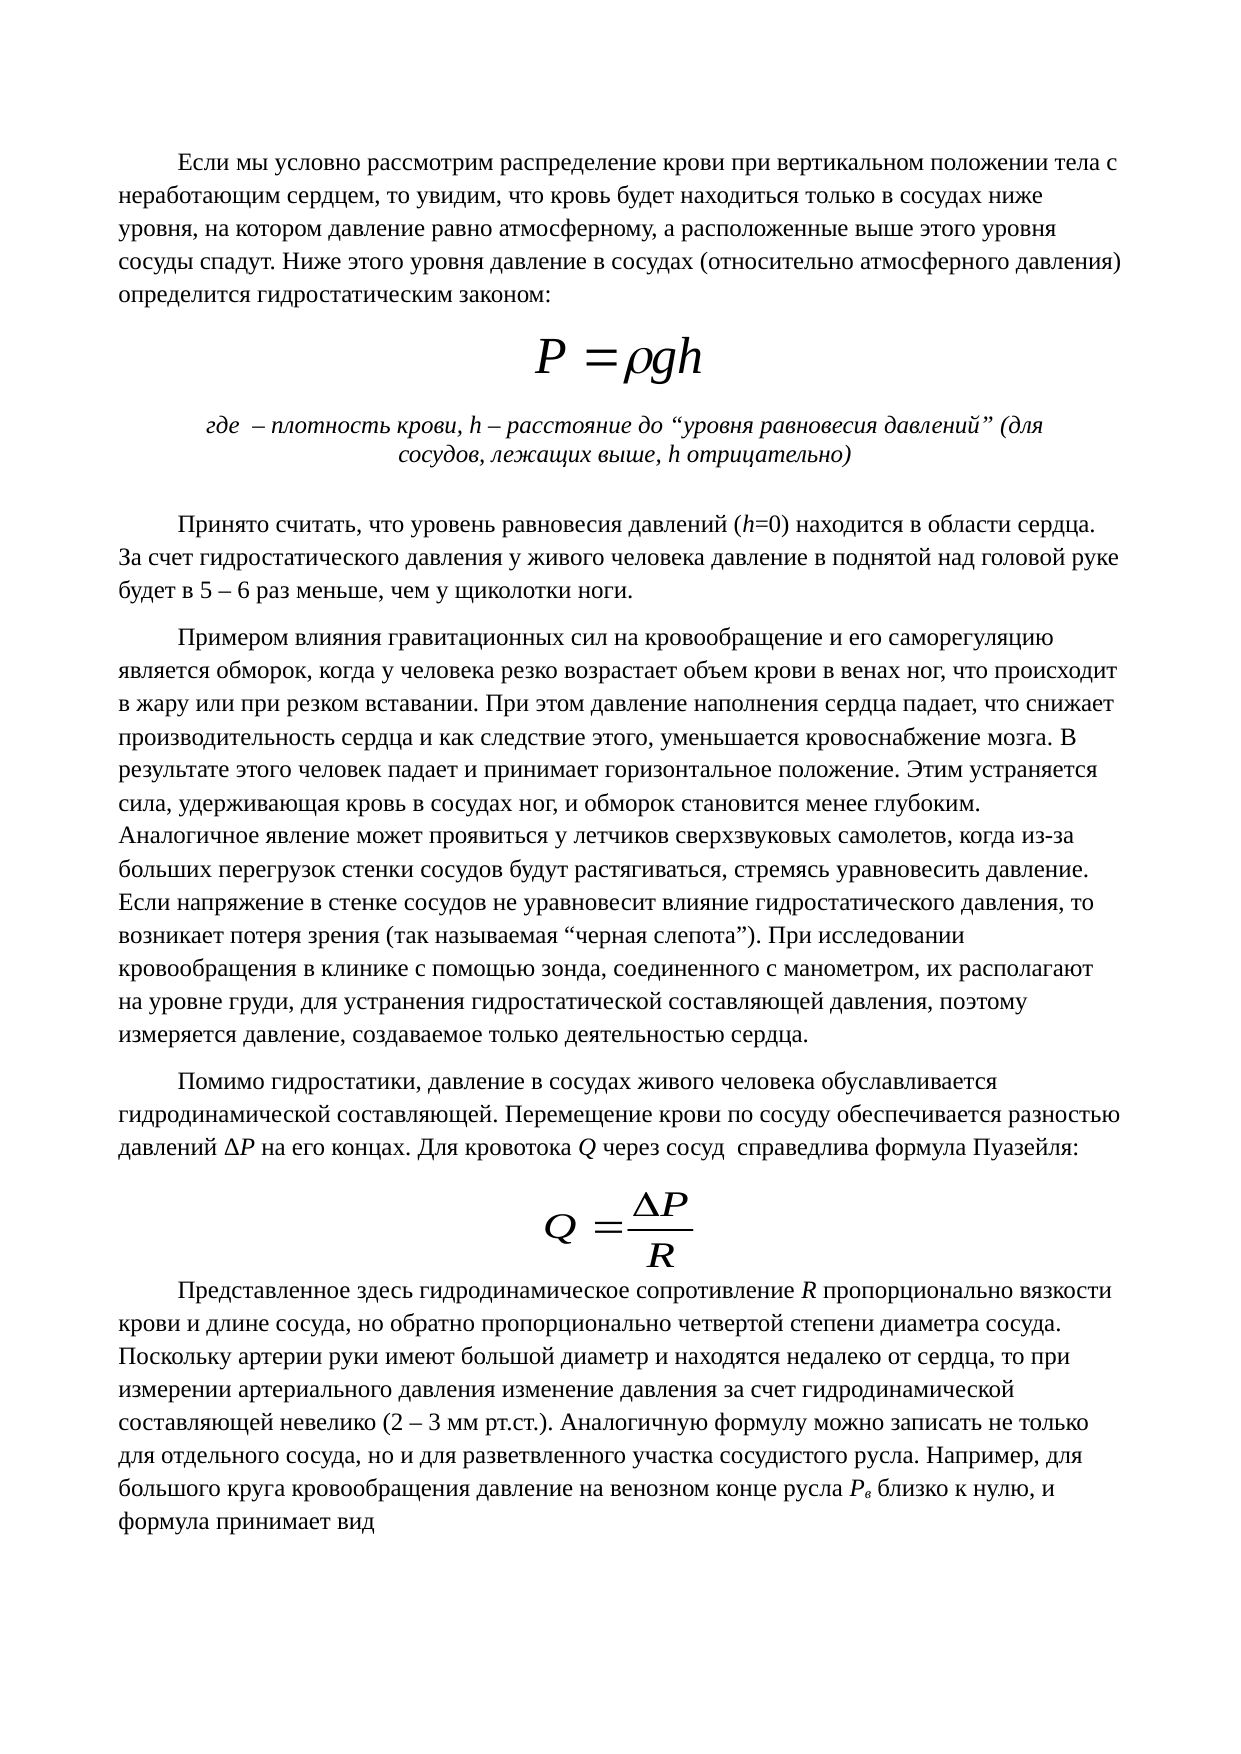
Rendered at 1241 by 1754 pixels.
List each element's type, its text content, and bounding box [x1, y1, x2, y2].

text Представленное здесь гидродинамическое сопротивление R пропорционально вязкости крови и длине сосуда, но обратно пропорционально четвертой степени диаметра сосуда. Поскольку артерии руки имеют большой диаметр и находятся недалеко от сердца, то при измерении артериального давления изменение давления за счет гидродинамической составляющей невелико (2 – 3 мм рт.ст.). Аналогичную формулу можно записать не только для отдельного сосуда, но и для разветвленного участка сосудистого русла. Например, для большого круга кровообращения давление на венозном конце русла Pв близко к нулю, и формула принимает вид [118, 1275, 1122, 1535]
text Принято считать, что уровень равновесия давлений (h=0) находится в области сердца. За счет гидростатического давления у живого человека давление в поднятой над головой руке будет в 5 – 6 раз меньше, чем у щиколотки ноги. [118, 509, 1122, 604]
text где – плотность крови, h – расстояние до “уровня равновесия давлений” (для сосудов, лежащих выше, h отрицательно) [189, 410, 1063, 468]
text Помимо гидростатики, давление в сосудах живого человека обуславливается гидродинамической составляющей. Перемещение крови по сосуду обеспечивается разностью давлений ΔP на его концах. Для кровотока Q через сосуд справедлива формула Пуазейля: [118, 1066, 1122, 1161]
text Примером влияния гравитационных сил на кровообращение и его саморегуляцию является обморок, когда у человека резко возрастает объем крови в венах ног, что происходит в жару или при резком вставании. При этом давление наполнения сердца падает, что снижает производительность сердца и как следствие этого, уменьшается кровоснабжение мозга. В результате этого человек падает и принимает горизонтальное положение. Этим устраняется сила, удерживающая кровь в сосудах ног, и обморок становится менее глубоким. Аналогичное явление может проявиться у летчиков сверхзвуковых самолетов, когда из-за больших перегрузок стенки сосудов будут растягиваться, стремясь уравновесить давление. Если напряжение в стенке сосудов не уравновесит влияние гидростатического давления, то возникает потеря зрения (так называемая “черная слепота”). При исследовании кровообращения в клинике с помощью зонда, соединенного с манометром, их располагают на уровне груди, для устранения гидростатической составляющей давления, поэтому измеряется давление, создаваемое только деятельностью сердца. [118, 622, 1122, 1047]
text Если мы условно рассмотрим распределение крови при вертикальном положении тела с неработающим сердцем, то увидим, что кровь будет находиться только в сосудах ниже уровня, на котором давление равно атмосферному, а расположенные выше этого уровня сосуды спадут. Ниже этого уровня давление в сосудах (относительно атмосферного давления) определится гидростатическим законом: [118, 147, 1122, 308]
